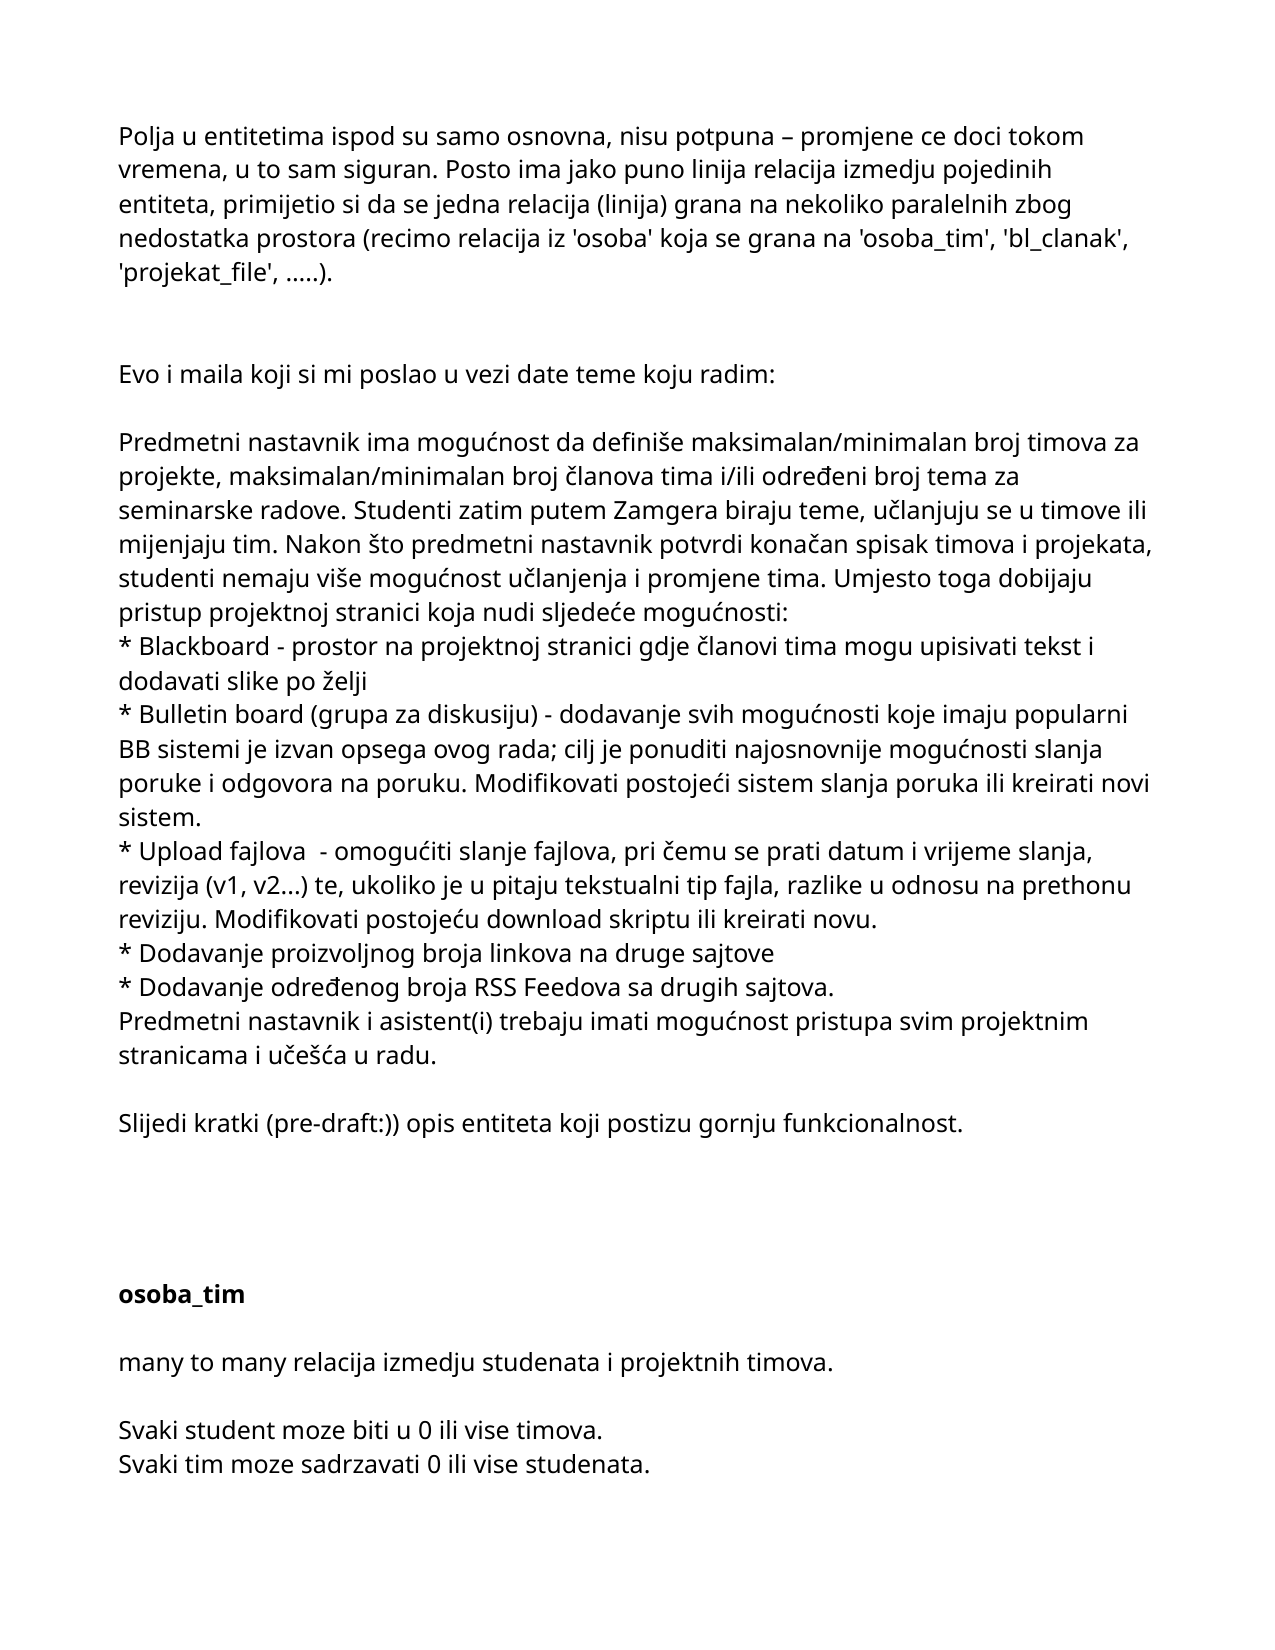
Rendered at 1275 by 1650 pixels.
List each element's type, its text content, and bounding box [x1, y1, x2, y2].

text Polja u entitetima ispod su samo osnovna, nisu potpuna – promjene ce doci tokom vremena, u to sam siguran. Posto ima jako puno linija relacija izmedju pojedinih entiteta, primijetio si da se jedna relacija (linija) grana na nekoliko paralelnih zbog nedostatka prostora (recimo relacija iz 'osoba' koja se grana na 'osoba_tim', 'bl_clanak', 'projekat_file', …..). [118, 118, 1157, 288]
text Slijedi kratki (pre-draft:)) opis entiteta koji postizu gornju funkcionalnost. [118, 1106, 1157, 1140]
text Evo i maila koji si mi poslao u vezi date teme koju radim: [118, 357, 1157, 391]
text many to many relacija izmedju studenata i projektnih timova. [118, 1344, 1157, 1378]
text Svaki student moze biti u 0 ili vise timova. [118, 1412, 1157, 1447]
text osoba_tim [118, 1276, 1157, 1310]
text Svaki tim moze sadrzavati 0 ili vise studenata. [118, 1447, 1157, 1481]
text Predmetni nastavnik ima mogućnost da definiše maksimalan/minimalan broj timova za projekte, maksimalan/minimalan broj članova tima i/ili određeni broj tema za seminarske radove. Studenti zatim putem Zamgera biraju teme, učlanjuju se u timove ili mijenjaju tim. Nakon što predmetni nastavnik potvrdi konačan spisak timova i projekata, studenti nemaju više mogućnost učlanjenja i promjene tima. Umjesto toga dobijaju pristup projektnoj stranici koja nudi sljedeće mogućnosti: * Blackboard - prostor na projektnoj stranici gdje članovi tima mogu upisivati tekst i dodavati slike po želji * Bulletin board (grupa za diskusiju) - dodavanje svih mogućnosti koje imaju popularni BB sistemi je izvan opsega ovog rada; cilj je ponuditi najosnovnije mogućnosti slanja poruke i odgovora na poruku. Modifikovati postojeći sistem slanja poruka ili kreirati novi sistem. * Upload fajlova - omogućiti slanje fajlova, pri čemu se prati datum i vrijeme slanja, revizija (v1, v2...) te, ukoliko je u pitaju tekstualni tip fajla, razlike u odnosu na prethonu reviziju. Modifikovati postojeću download skriptu ili kreirati novu. * Dodavanje proizvoljnog broja linkova na druge sajtove * Dodavanje određenog broja RSS Feedova sa drugih sajtova. Predmetni nastavnik i asistent(i) trebaju imati mogućnost pristupa svim projektnim stranicama i učešća u radu. [118, 425, 1157, 1072]
